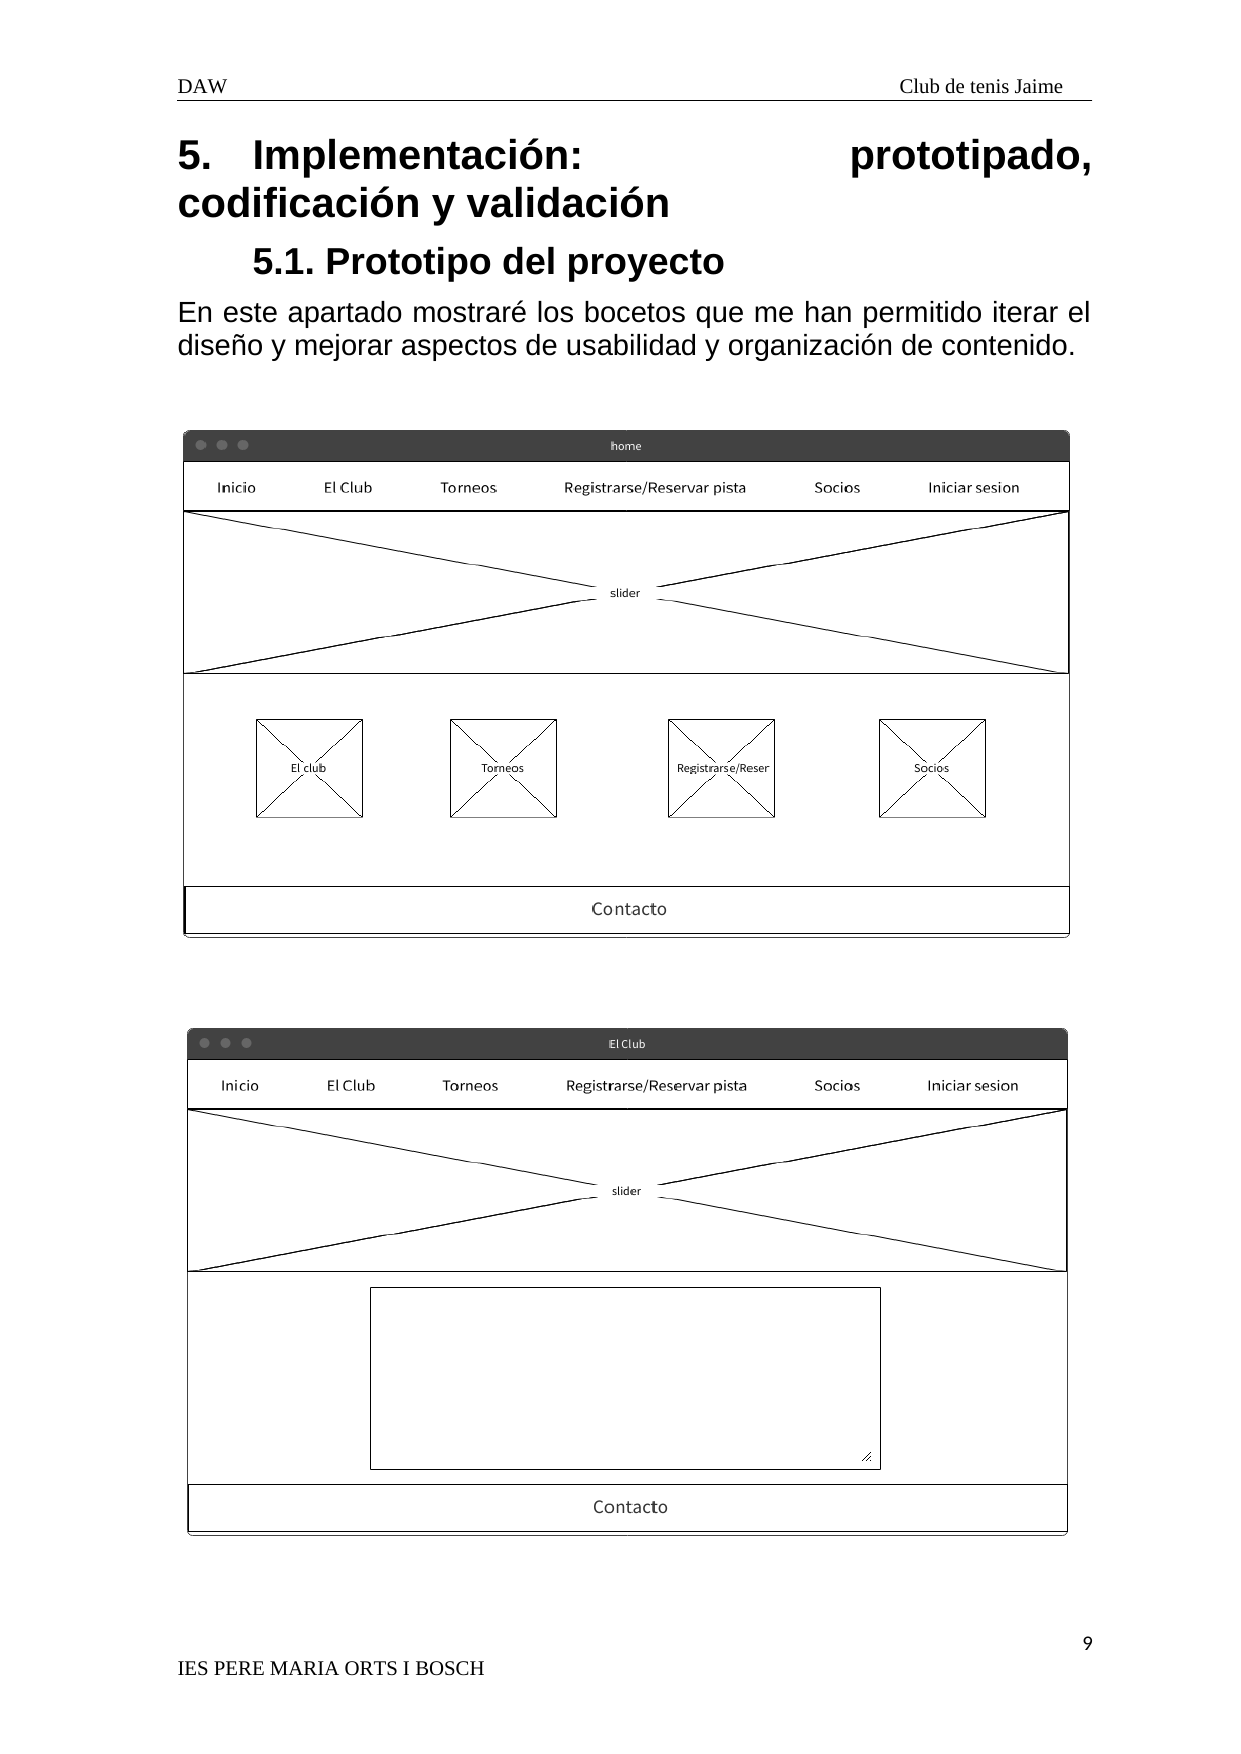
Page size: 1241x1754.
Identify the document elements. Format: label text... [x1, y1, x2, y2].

text 5.1. Prototipo del proyecto [177, 239, 1092, 282]
picture [177, 420, 1078, 946]
picture [177, 1018, 1078, 1542]
list Implementación: prototipado, codificación y validación [177, 131, 1092, 226]
text En este apartado mostraré los bocetos que me han permitido iterar el diseño y mejorar aspectos de usabilidad y organización de contenido. [177, 294, 1092, 362]
